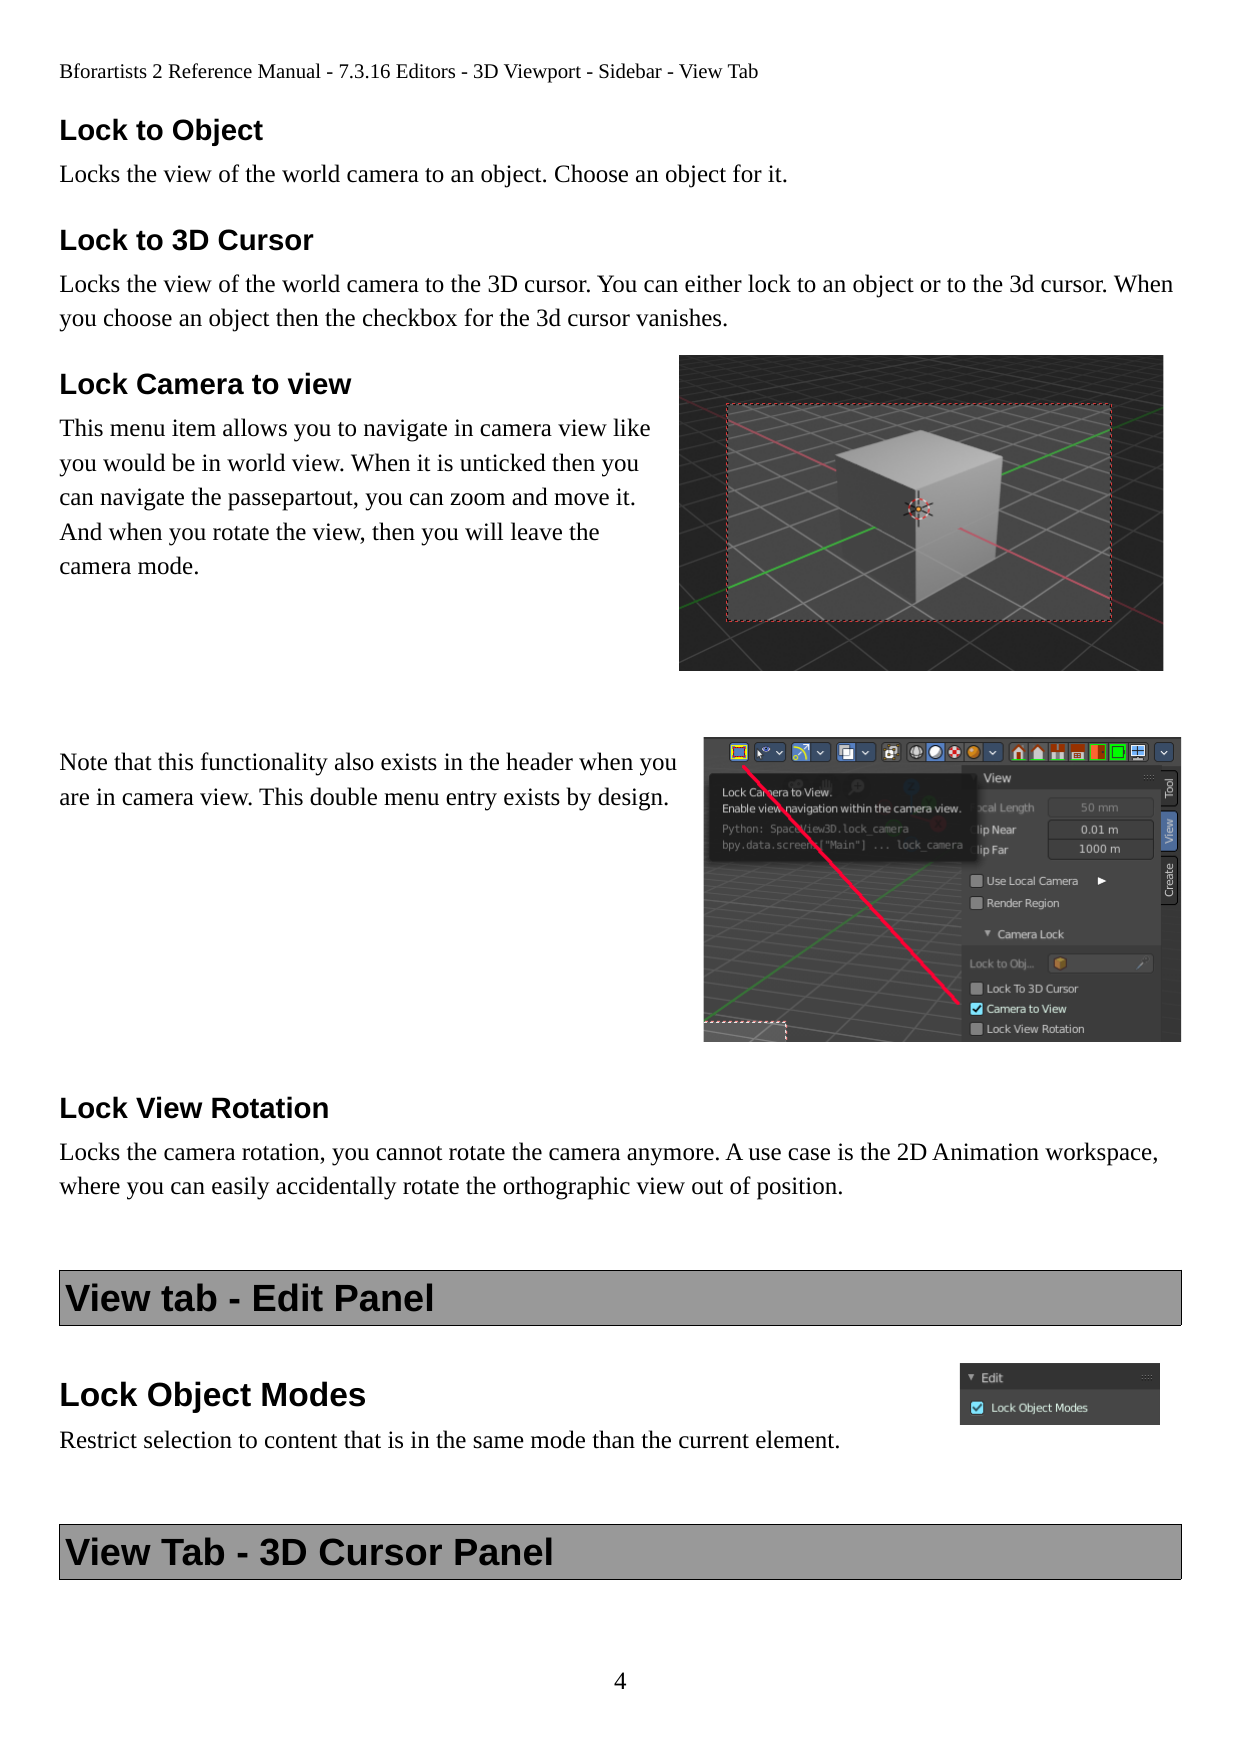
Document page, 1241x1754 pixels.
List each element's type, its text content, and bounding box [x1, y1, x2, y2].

picture [703, 737, 1182, 1042]
table_header View tab - Edit Panel [60, 1271, 1181, 1325]
text This menu item allows you to navigate in camera view like you would be in world view. When it is unticked then you can navigate the passepartout, you can zoom and move it. And when you rotate the view, then you will leave the camera mode. [59, 413, 679, 580]
subtitle Lock View Rotation [59, 1091, 1181, 1124]
subtitle [1160, 1374, 1181, 1413]
picture [679, 355, 1164, 671]
picture [959, 1363, 1160, 1425]
table_header View Tab - 3D Cursor Panel [60, 1525, 1181, 1579]
subtitle [1164, 367, 1181, 401]
text Locks the camera rotation, you cannot rotate the camera anymore. A use case is the 2D Animation workspace, where you can easily accidentally rotate the orthographic view out of position. [59, 1137, 1181, 1200]
text Restrict selection to content that is in the same mode than the current element. [59, 1426, 1181, 1454]
subtitle Lock to 3D Cursor [59, 222, 1181, 256]
subtitle Lock to Object [59, 113, 1181, 146]
text Note that this functionality also exists in the header when you are in camera view. This double menu entry exists by design. [59, 747, 703, 811]
subtitle Lock Object Modes [59, 1374, 959, 1413]
text Locks the view of the world camera to an object. Choose an object for it. [59, 159, 1181, 188]
text Locks the view of the world camera to the 3D cursor. You can either lock to an object or to the 3d cursor. When you choose an object then the checkbox for the 3d cursor vanishes. [59, 269, 1181, 332]
subtitle Lock Camera to view [59, 367, 679, 401]
